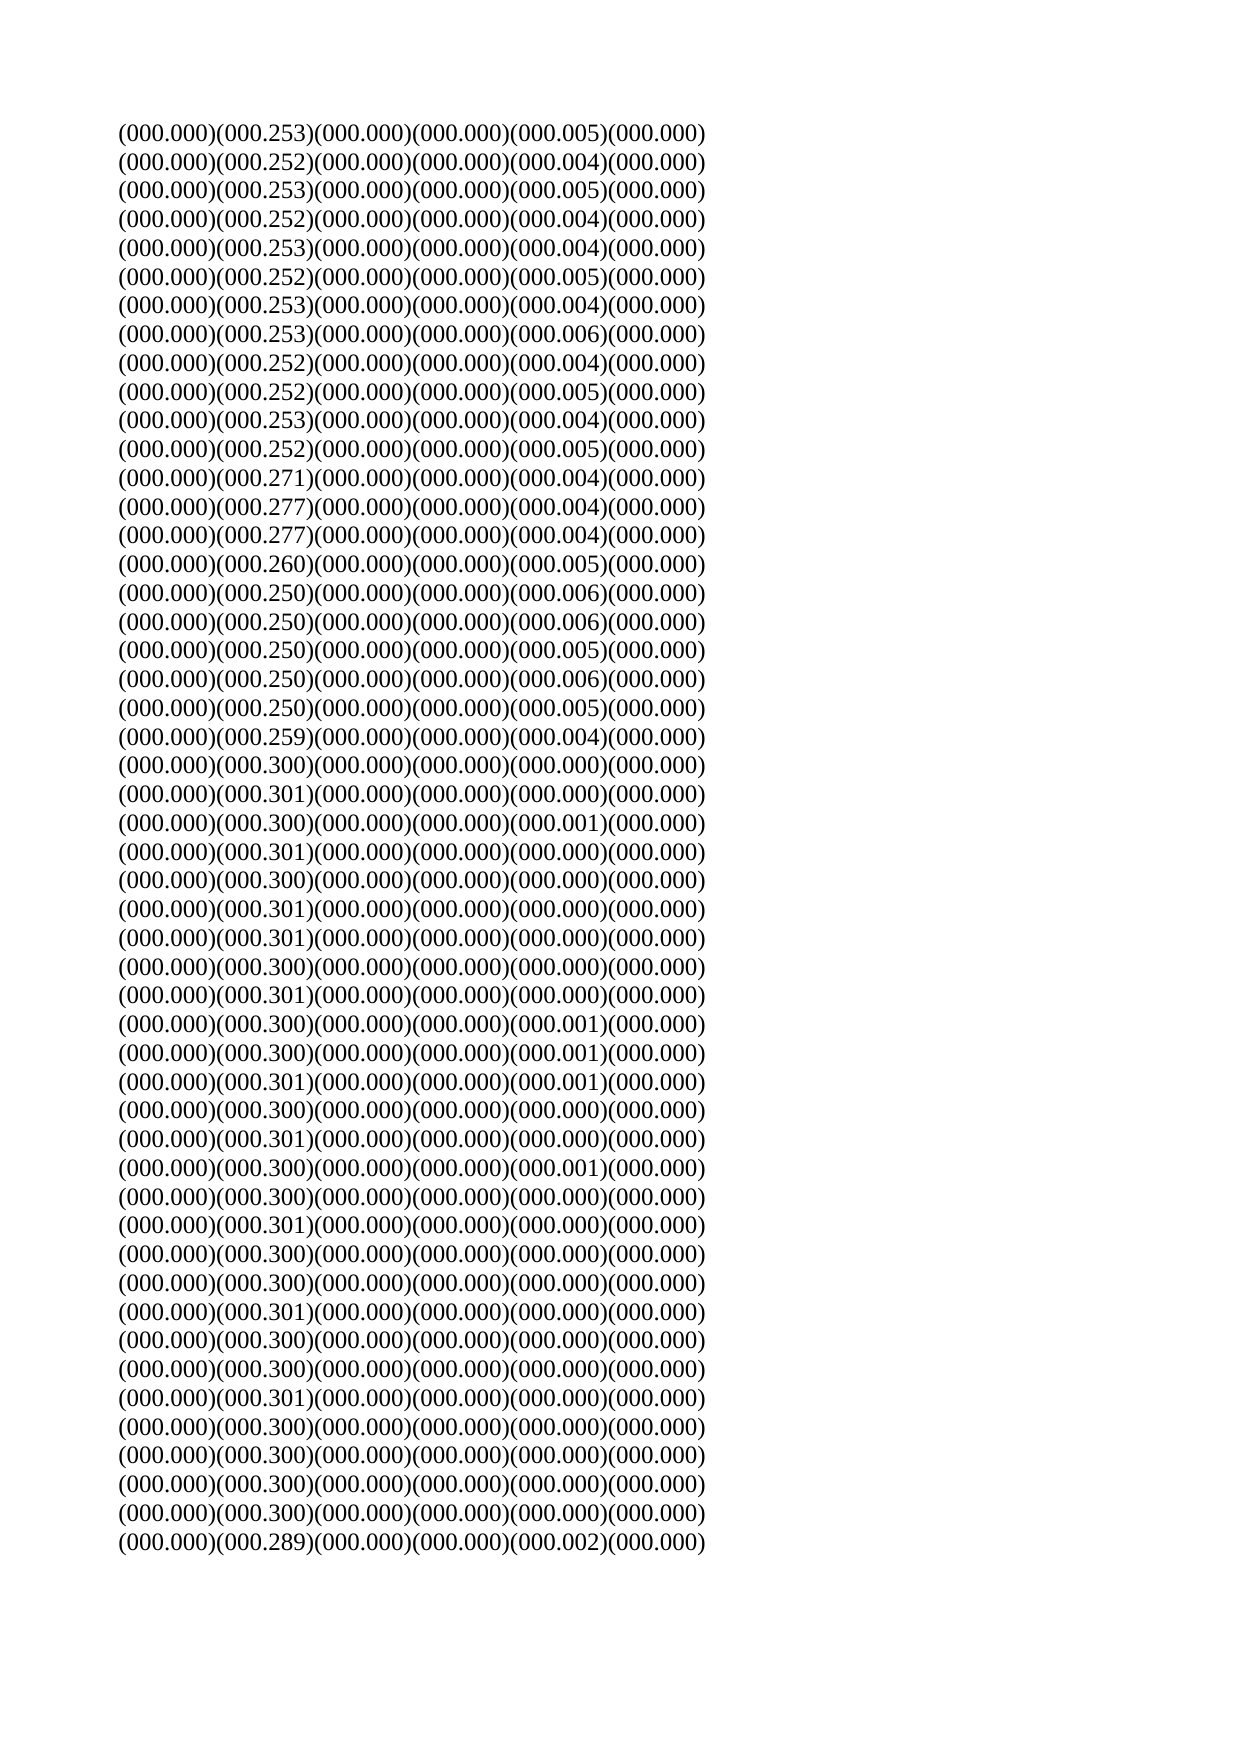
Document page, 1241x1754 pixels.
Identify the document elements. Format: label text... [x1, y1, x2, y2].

text (000.000)(000.300)(000.000)(000.000)(000.000)(000.000) [118, 751, 1122, 779]
text (000.000)(000.252)(000.000)(000.000)(000.004)(000.000) [118, 147, 1122, 176]
text (000.000)(000.300)(000.000)(000.000)(000.000)(000.000) [118, 1412, 1122, 1441]
text (000.000)(000.300)(000.000)(000.000)(000.001)(000.000) [118, 1009, 1122, 1038]
text (000.000)(000.260)(000.000)(000.000)(000.005)(000.000) [118, 549, 1122, 578]
text (000.000)(000.252)(000.000)(000.000)(000.005)(000.000) [118, 434, 1122, 463]
text (000.000)(000.300)(000.000)(000.000)(000.000)(000.000) [118, 1096, 1122, 1124]
text (000.000)(000.300)(000.000)(000.000)(000.001)(000.000) [118, 1153, 1122, 1182]
text (000.000)(000.250)(000.000)(000.000)(000.006)(000.000) [118, 578, 1122, 607]
text (000.000)(000.300)(000.000)(000.000)(000.000)(000.000) [118, 1268, 1122, 1297]
text (000.000)(000.301)(000.000)(000.000)(000.001)(000.000) [118, 1067, 1122, 1096]
text (000.000)(000.301)(000.000)(000.000)(000.000)(000.000) [118, 1211, 1122, 1239]
text (000.000)(000.252)(000.000)(000.000)(000.004)(000.000) [118, 348, 1122, 377]
text (000.000)(000.253)(000.000)(000.000)(000.005)(000.000) [118, 118, 1122, 147]
text (000.000)(000.253)(000.000)(000.000)(000.006)(000.000) [118, 319, 1122, 348]
text (000.000)(000.252)(000.000)(000.000)(000.005)(000.000) [118, 377, 1122, 406]
text (000.000)(000.300)(000.000)(000.000)(000.001)(000.000) [118, 808, 1122, 837]
text (000.000)(000.300)(000.000)(000.000)(000.000)(000.000) [118, 866, 1122, 894]
text (000.000)(000.300)(000.000)(000.000)(000.000)(000.000) [118, 1498, 1122, 1527]
text (000.000)(000.300)(000.000)(000.000)(000.000)(000.000) [118, 1354, 1122, 1383]
text (000.000)(000.250)(000.000)(000.000)(000.006)(000.000) [118, 607, 1122, 636]
text (000.000)(000.300)(000.000)(000.000)(000.001)(000.000) [118, 1038, 1122, 1067]
text (000.000)(000.301)(000.000)(000.000)(000.000)(000.000) [118, 894, 1122, 923]
text (000.000)(000.300)(000.000)(000.000)(000.000)(000.000) [118, 1182, 1122, 1211]
text (000.000)(000.252)(000.000)(000.000)(000.004)(000.000) [118, 204, 1122, 233]
text (000.000)(000.277)(000.000)(000.000)(000.004)(000.000) [118, 521, 1122, 549]
text (000.000)(000.301)(000.000)(000.000)(000.000)(000.000) [118, 1297, 1122, 1326]
text (000.000)(000.271)(000.000)(000.000)(000.004)(000.000) [118, 463, 1122, 492]
text (000.000)(000.300)(000.000)(000.000)(000.000)(000.000) [118, 1441, 1122, 1469]
text (000.000)(000.289)(000.000)(000.000)(000.002)(000.000) [118, 1527, 1122, 1556]
text (000.000)(000.300)(000.000)(000.000)(000.000)(000.000) [118, 1239, 1122, 1268]
text (000.000)(000.253)(000.000)(000.000)(000.004)(000.000) [118, 406, 1122, 434]
text (000.000)(000.301)(000.000)(000.000)(000.000)(000.000) [118, 779, 1122, 808]
text (000.000)(000.250)(000.000)(000.000)(000.005)(000.000) [118, 693, 1122, 722]
text (000.000)(000.300)(000.000)(000.000)(000.000)(000.000) [118, 1469, 1122, 1498]
text (000.000)(000.250)(000.000)(000.000)(000.005)(000.000) [118, 636, 1122, 664]
text (000.000)(000.253)(000.000)(000.000)(000.005)(000.000) [118, 176, 1122, 204]
text (000.000)(000.301)(000.000)(000.000)(000.000)(000.000) [118, 837, 1122, 866]
text (000.000)(000.250)(000.000)(000.000)(000.006)(000.000) [118, 664, 1122, 693]
text (000.000)(000.301)(000.000)(000.000)(000.000)(000.000) [118, 1383, 1122, 1412]
text (000.000)(000.253)(000.000)(000.000)(000.004)(000.000) [118, 233, 1122, 262]
text (000.000)(000.300)(000.000)(000.000)(000.000)(000.000) [118, 1326, 1122, 1354]
text (000.000)(000.253)(000.000)(000.000)(000.004)(000.000) [118, 291, 1122, 319]
text (000.000)(000.300)(000.000)(000.000)(000.000)(000.000) [118, 952, 1122, 981]
text (000.000)(000.259)(000.000)(000.000)(000.004)(000.000) [118, 722, 1122, 751]
text (000.000)(000.252)(000.000)(000.000)(000.005)(000.000) [118, 262, 1122, 291]
text (000.000)(000.301)(000.000)(000.000)(000.000)(000.000) [118, 1124, 1122, 1153]
text (000.000)(000.301)(000.000)(000.000)(000.000)(000.000) [118, 923, 1122, 952]
text (000.000)(000.301)(000.000)(000.000)(000.000)(000.000) [118, 981, 1122, 1009]
text (000.000)(000.277)(000.000)(000.000)(000.004)(000.000) [118, 492, 1122, 521]
